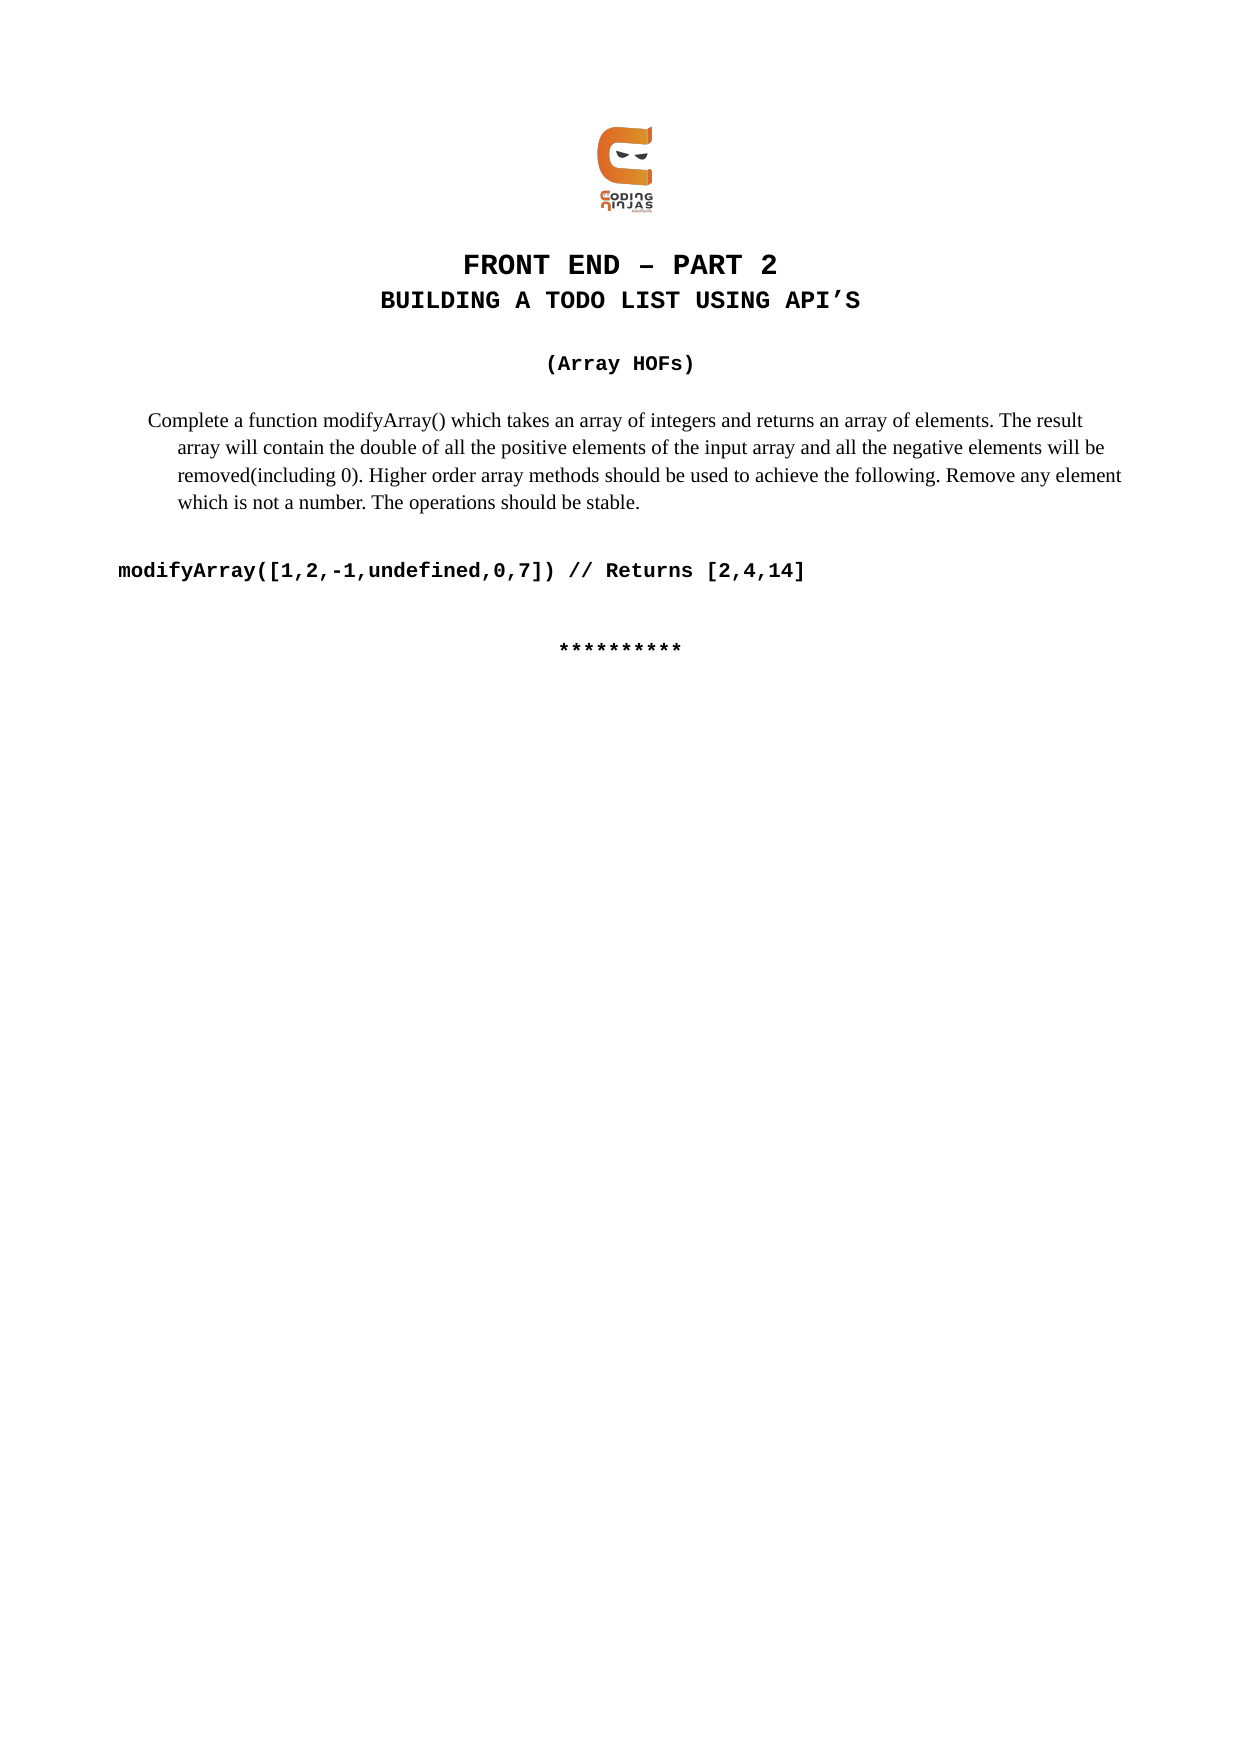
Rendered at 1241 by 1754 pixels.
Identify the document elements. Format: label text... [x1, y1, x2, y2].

text (Array HOFs) [118, 353, 1122, 377]
text FRONT END – PART 2 [118, 250, 1122, 283]
picture [578, 122, 672, 217]
text Complete a function modifyArray() which takes an array of integers and returns an array of elements. The result array will contain the double of all the positive elements of the input array and all the negative elements will be removed(including 0). Higher order array methods should be used to achieve the following. Remove any element which is not a number. The operations should be stable. [148, 407, 1122, 514]
text modifyArray([1,2,-1,undefined,0,7]) // Returns [2,4,14] [118, 560, 1122, 583]
text BUILDING A TODO LIST USING API’S [118, 288, 1122, 316]
text ********** [118, 641, 1122, 665]
